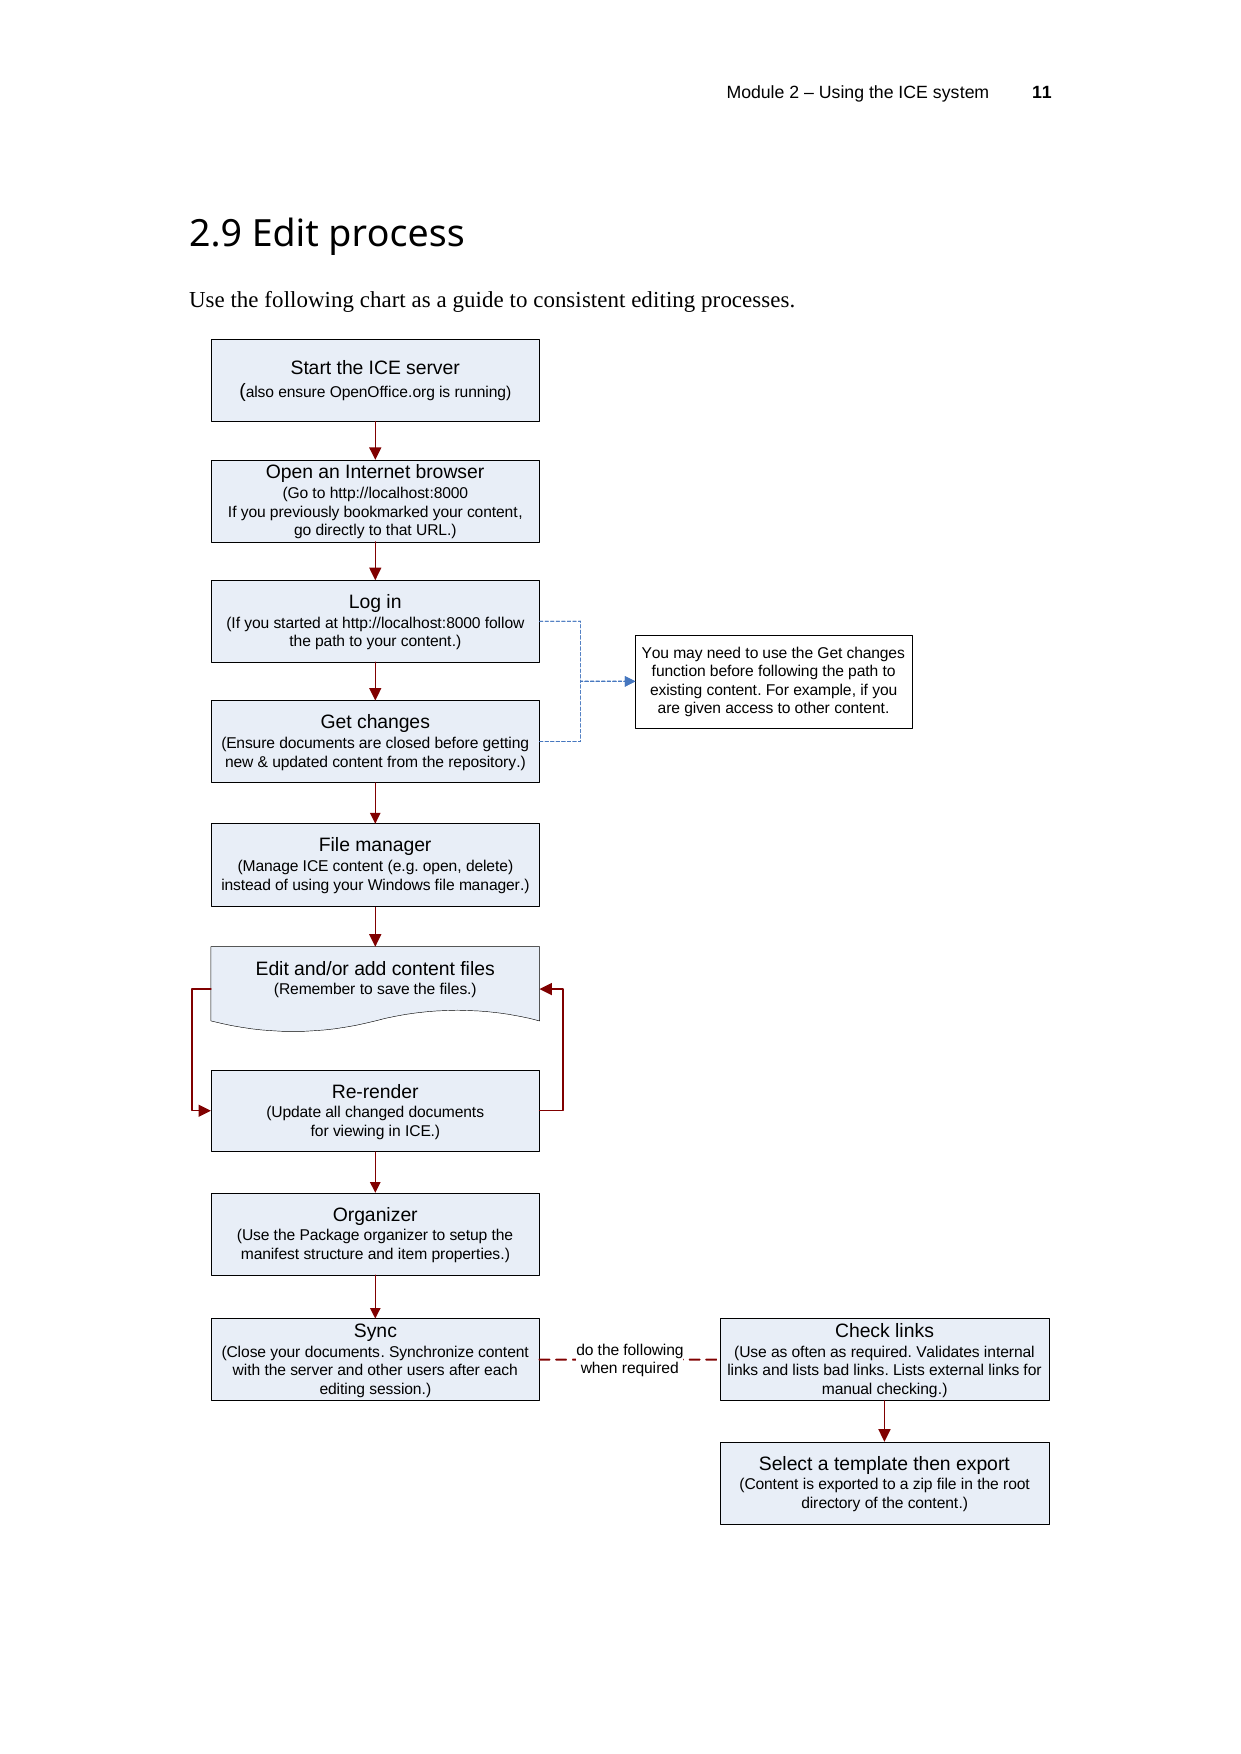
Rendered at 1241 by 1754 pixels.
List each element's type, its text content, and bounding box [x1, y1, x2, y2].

text Use the following chart as a guide to consistent editing processes. [189, 287, 1051, 312]
subtitle Edit process [189, 207, 1051, 258]
